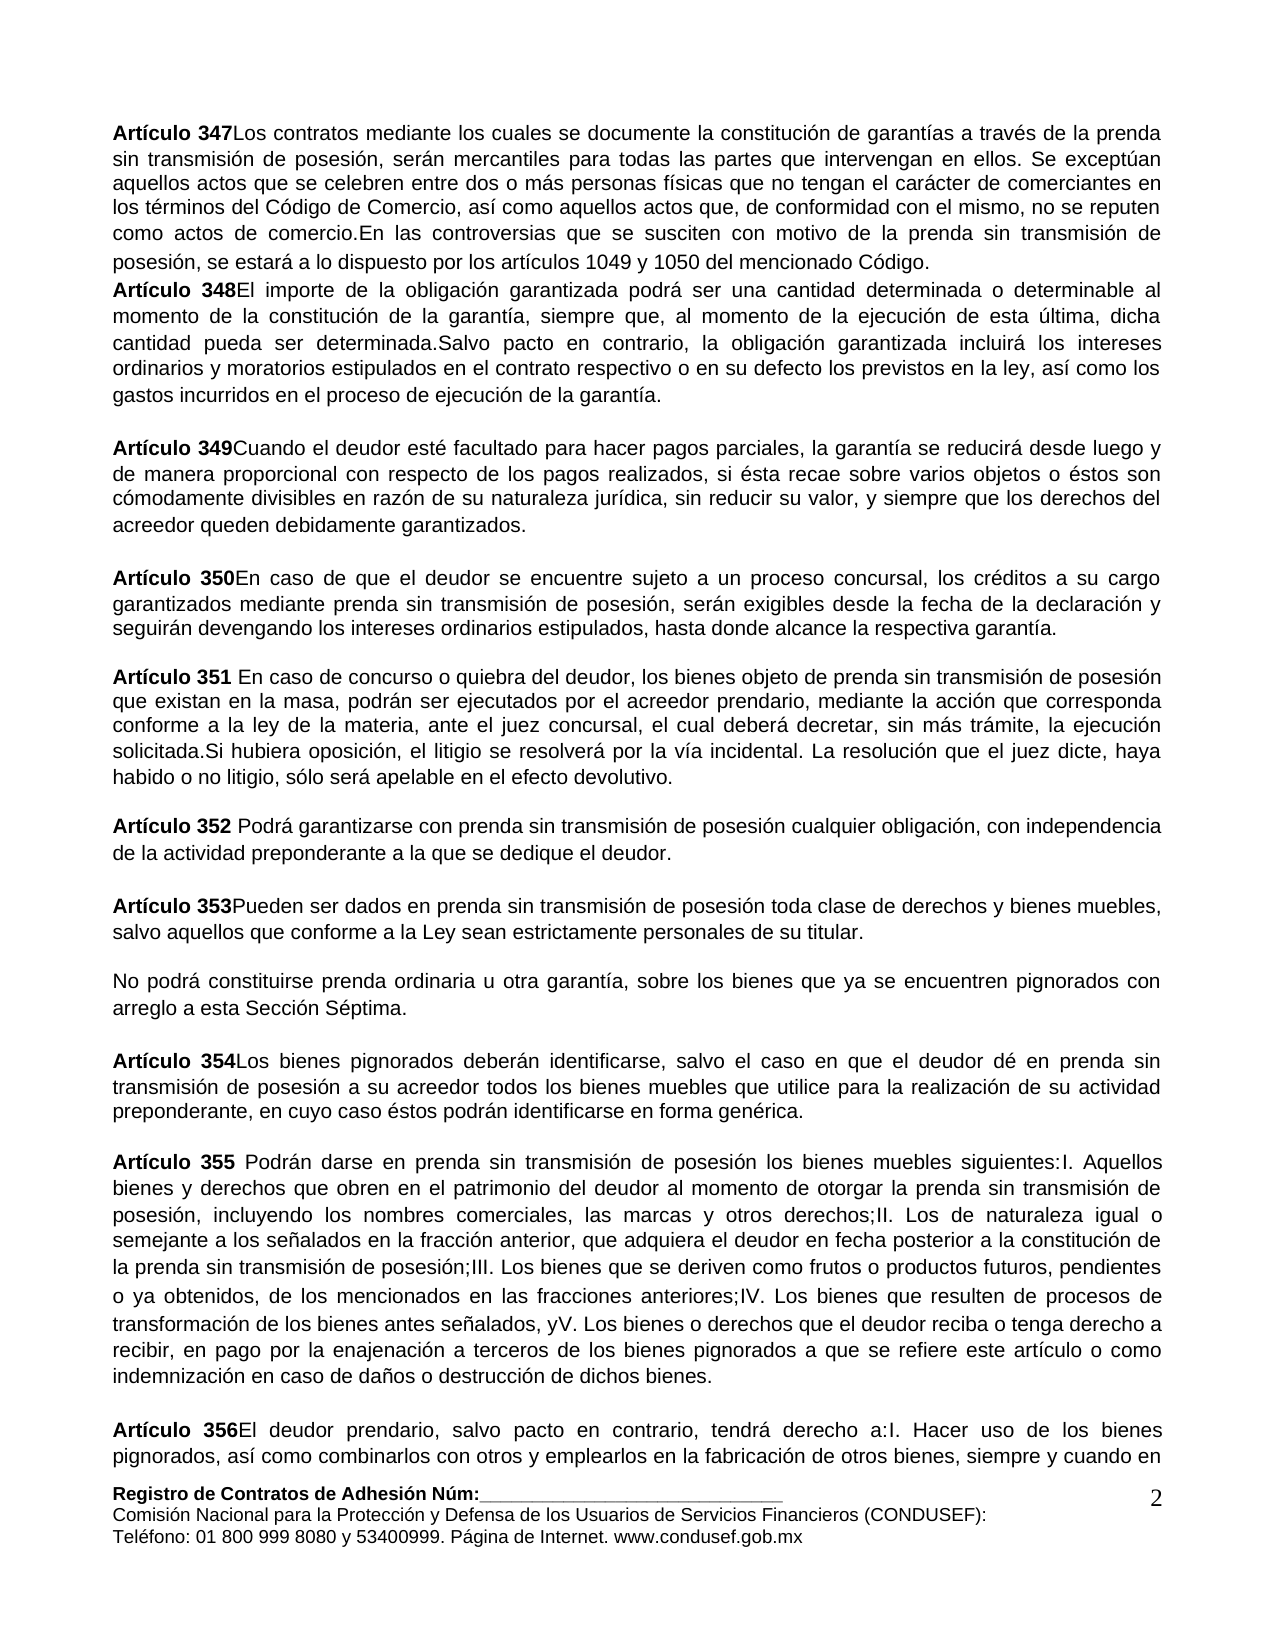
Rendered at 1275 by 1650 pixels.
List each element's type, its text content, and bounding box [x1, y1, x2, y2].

text No podrá constituirse prenda ordinaria u otra garantía, sobre los bienes que ya se encuentren pignorados con arreglo a esta Sección Séptima. [112, 969, 1163, 1021]
text Artículo 351 En caso de concurso o quiebra del deudor, los bienes objeto de prenda sin transmisión de posesión que existan en la masa, podrán ser ejecutados por el acreedor prendario, mediante la acción que corresponda conforme a la ley de la materia, ante el juez concursal, el cual deberá decretar, sin más trámite, la ejecución solicitada. Si hubiera oposición, el litigio se resolverá por la vía incidental. La resolución que el juez dicte, haya habido o no litigio, sólo será apelable en el efecto devolutivo. [112, 665, 1163, 789]
text Artículo 353 Pueden ser dados en prenda sin transmisión de posesión toda clase de derechos y bienes muebles, salvo aquellos que conforme a la Ley sean estrictamente personales de su titular. [112, 891, 1163, 944]
text Artículo 349 Cuando el deudor esté facultado para hacer pagos parciales, la garantía se reducirá desde luego y de manera proporcional con respecto de los pagos realizados, si ésta recae sobre varios objetos o éstos son cómodamente divisibles en razón de su naturaleza jurídica, sin reducir su valor, y siempre que los derechos del acreedor queden debidamente garantizados. [112, 433, 1163, 538]
text Artículo 348 El importe de la obligación garantizada podrá ser una cantidad determinada o determinable al momento de la constitución de la garantía, siempre que, al momento de la ejecución de esta última, dicha cantidad pueda ser determinada. Salvo pacto en contrario, la obligación garantizada incluirá los intereses ordinarios y moratorios estipulados en el contrato respectivo o en su defecto los previstos en la ley, así como los gastos incurridos en el proceso de ejecución de la garantía. [112, 275, 1163, 408]
text Artículo 356 El deudor prendario, salvo pacto en contrario, tendrá derecho a: I. Hacer uso de los bienes pignorados, así como combinarlos con otros y emplearlos en la fabricación de otros bienes, siempre y cuando en [112, 1415, 1163, 1467]
text Artículo 347 Los contratos mediante los cuales se documente la constitución de garantías a través de la prenda sin transmisión de posesión, serán mercantiles para todas las partes que intervengan en ellos. Se exceptúan aquellos actos que se celebren entre dos o más personas físicas que no tengan el carácter de comerciantes en los términos del Código de Comercio, así como aquellos actos que, de conformidad con el mismo, no se reputen como actos de comercio. En las controversias que se susciten con motivo de la prenda sin transmisión de posesión, se estará a lo dispuesto por los artículos 1049 y 1050 del mencionado Código. [112, 118, 1163, 275]
text Artículo 350 En caso de que el deudor se encuentre sujeto a un proceso concursal, los créditos a su cargo garantizados mediante prenda sin transmisión de posesión, serán exigibles desde la fecha de la declaración y seguirán devengando los intereses ordinarios estipulados, hasta donde alcance la respectiva garantía. [112, 563, 1163, 640]
text Artículo 354 Los bienes pignorados deberán identificarse, salvo el caso en que el deudor dé en prenda sin transmisión de posesión a su acreedor todos los bienes muebles que utilice para la realización de su actividad preponderante, en cuyo caso éstos podrán identificarse en forma genérica. [112, 1046, 1163, 1122]
text Artículo 352 Podrá garantizarse con prenda sin transmisión de posesión cualquier obligación, con independencia de la actividad preponderante a la que se dedique el deudor. [112, 814, 1163, 866]
text Artículo 355 Podrán darse en prenda sin transmisión de posesión los bienes muebles siguientes: I. Aquellos bienes y derechos que obren en el patrimonio del deudor al momento de otorgar la prenda sin transmisión de posesión, incluyendo los nombres comerciales, las marcas y otros derechos; II. Los de naturaleza igual o semejante a los señalados en la fracción anterior, que adquiera el deudor en fecha posterior a la constitución de la prenda sin transmisión de posesión; III. Los bienes que se deriven como frutos o productos futuros, pendientes o ya obtenidos, de los mencionados en las fracciones anteriores; IV. Los bienes que resulten de procesos de transformación de los bienes antes señalados, y V. Los bienes o derechos que el deudor reciba o tenga derecho a recibir, en pago por la enajenación a terceros de los bienes pignorados a que se refiere este artículo o como indemnización en caso de daños o destrucción de dichos bienes. [112, 1147, 1163, 1390]
